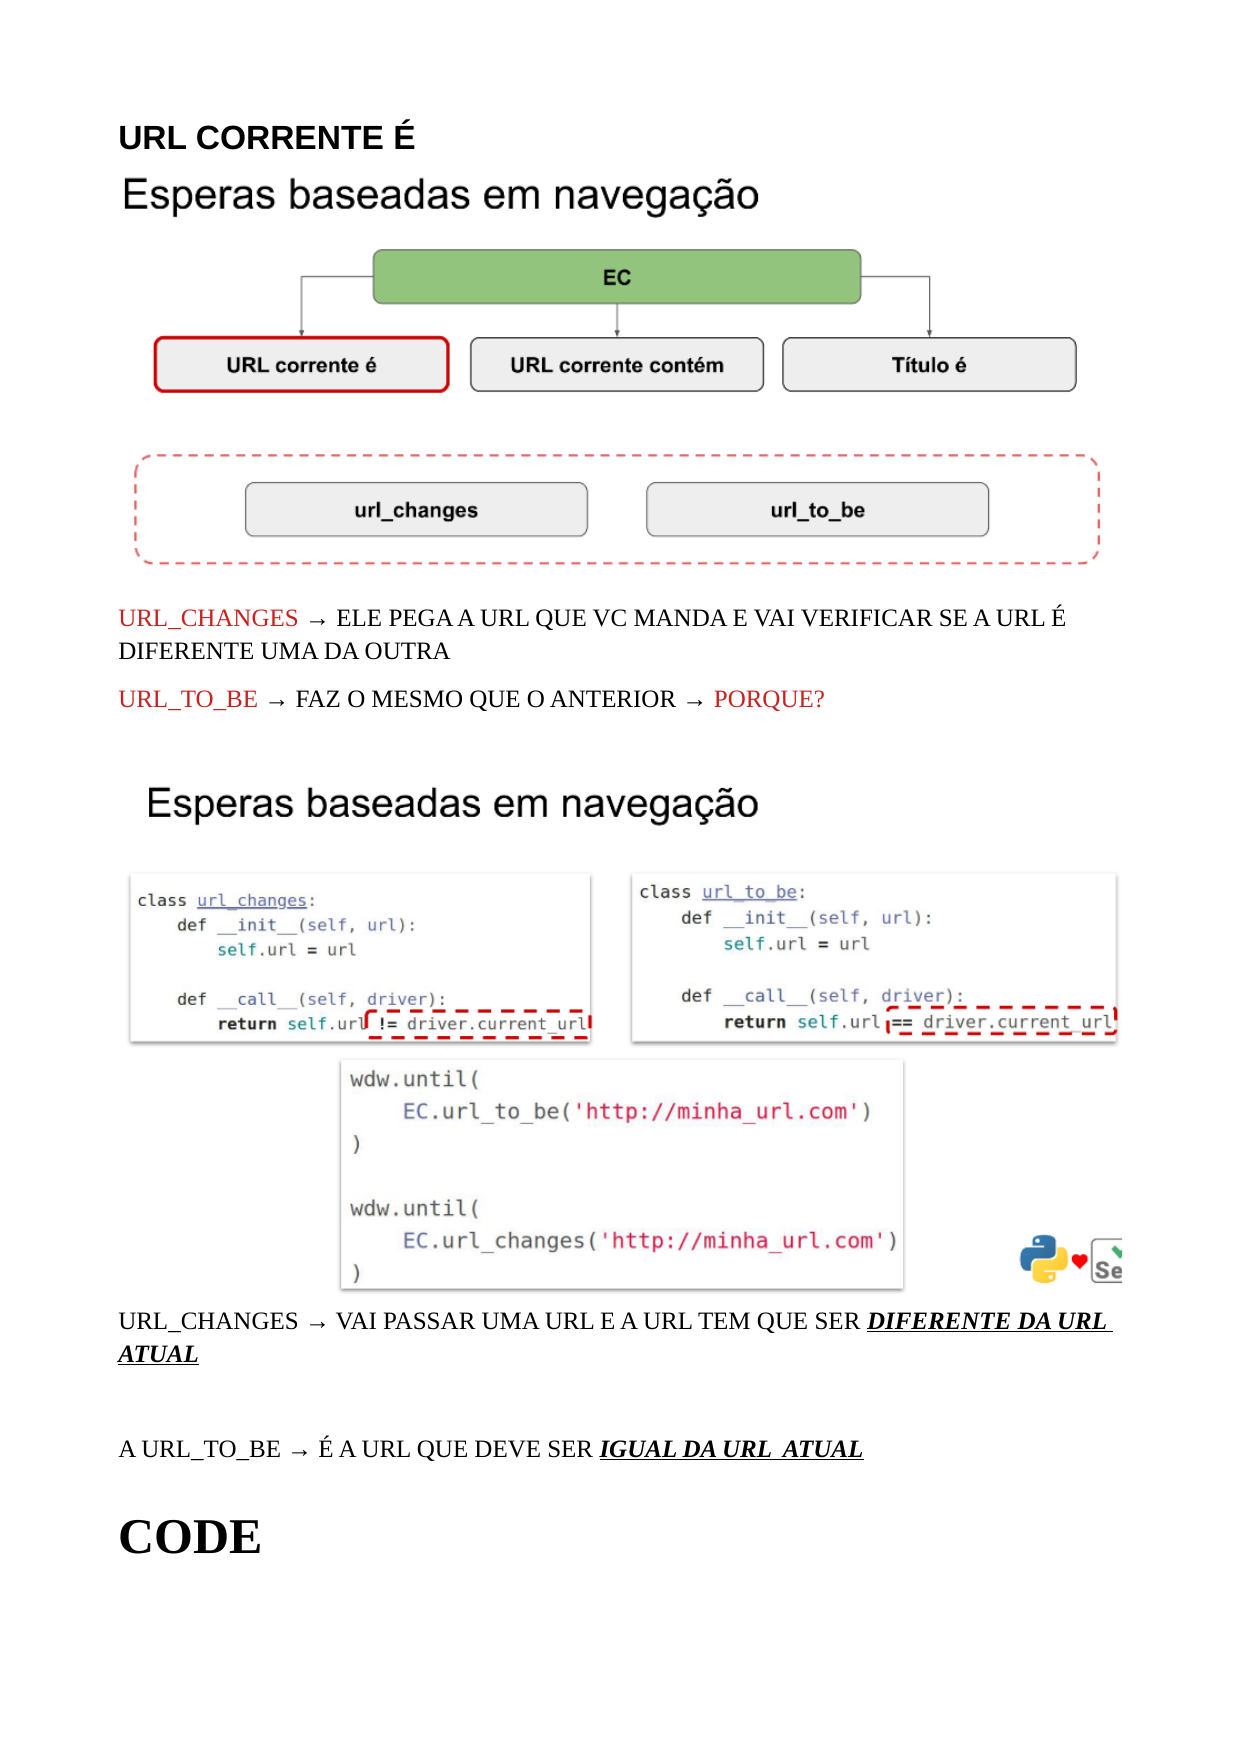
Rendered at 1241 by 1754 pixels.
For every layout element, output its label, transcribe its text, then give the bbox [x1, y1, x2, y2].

text URL_CHANGES → ELE PEGA A URL QUE VC MANDA E VAI VERIFICAR SE A URL É DIFERENTE UMA DA OUTRA [118, 169, 1122, 665]
text URL_TO_BE → FAZ O MESMO QUE O ANTERIOR → PORQUE? [118, 684, 1122, 712]
subtitle URL CORRENTE É [118, 118, 1122, 157]
picture [118, 778, 1123, 1302]
picture [110, 160, 1114, 599]
subtitle CODE [118, 1507, 1122, 1564]
text A URL_TO_BE → É A URL QUE DEVE SER IGUAL DA URL ATUAL [118, 1434, 1122, 1463]
text URL_CHANGES → VAI PASSAR UMA URL E A URL TEM QUE SER DIFERENTE DA URL ATUAL [118, 1302, 1122, 1367]
